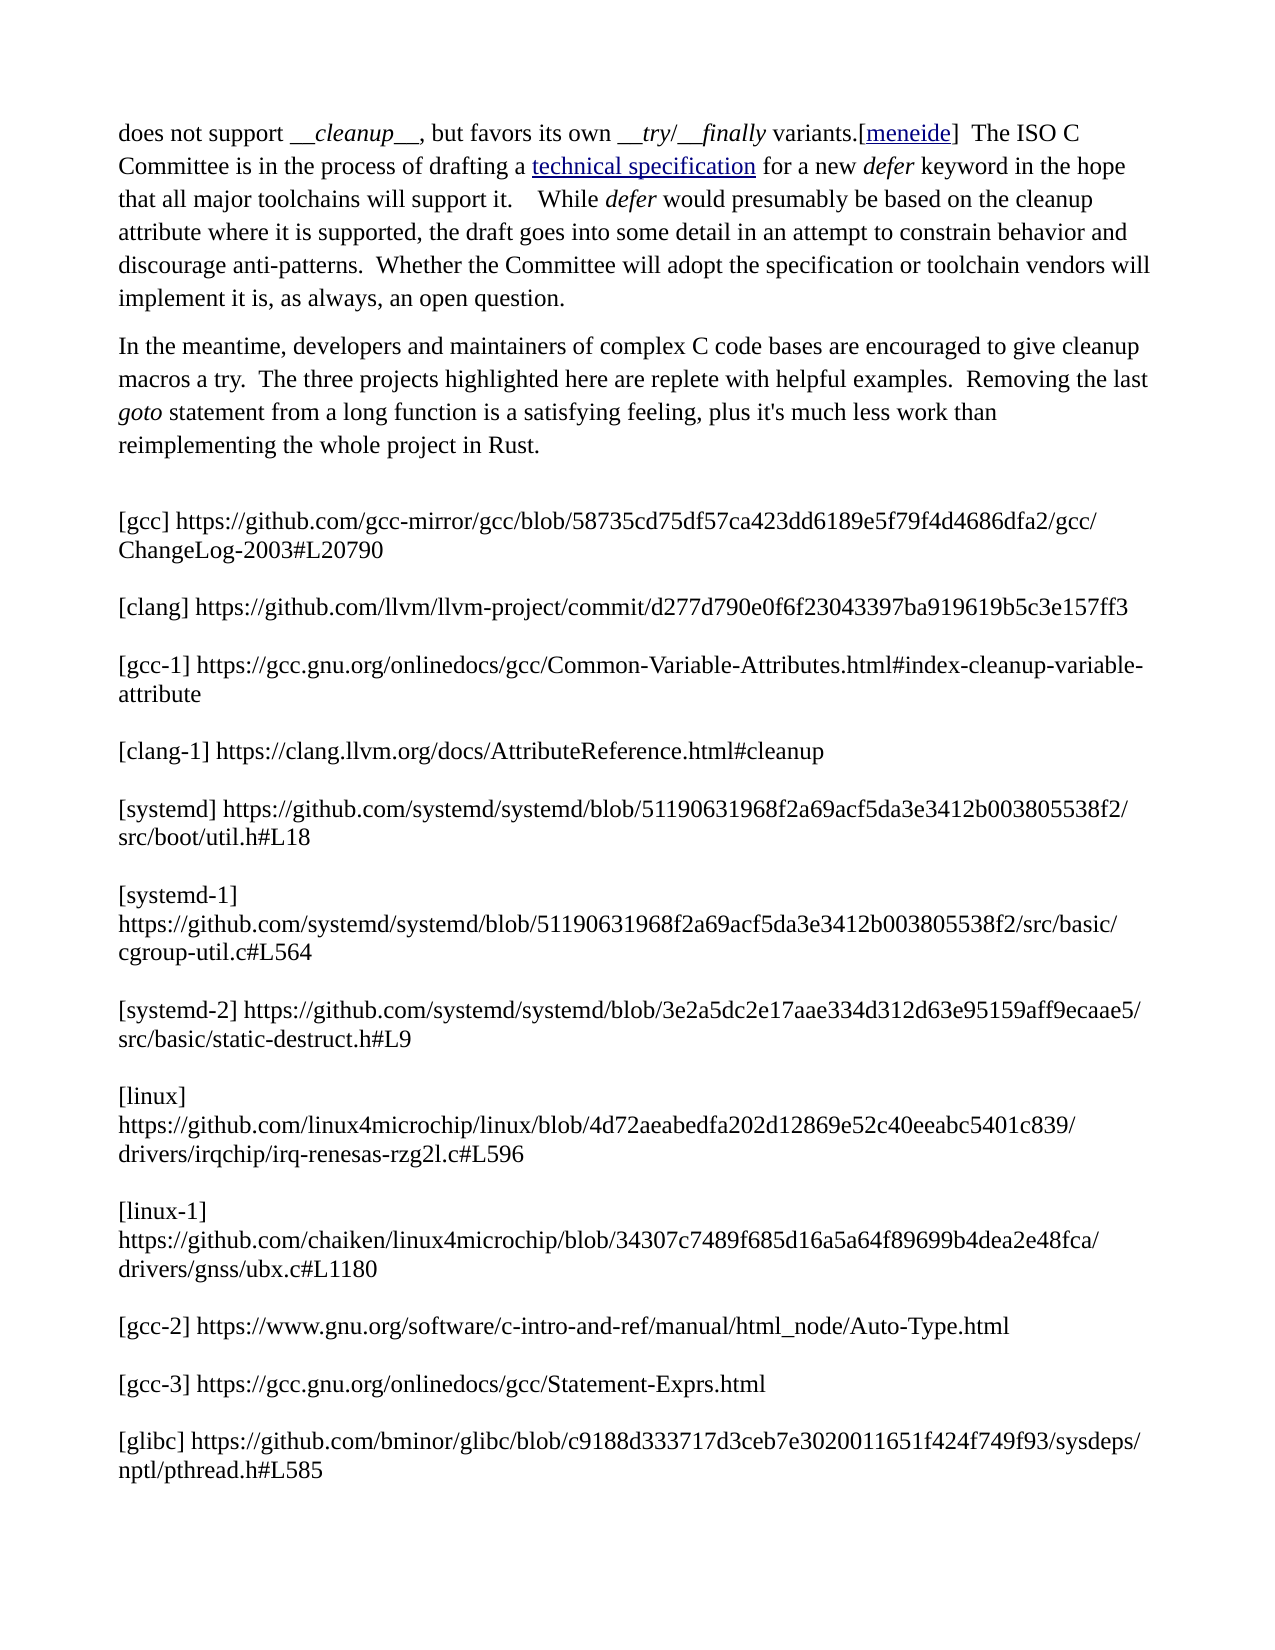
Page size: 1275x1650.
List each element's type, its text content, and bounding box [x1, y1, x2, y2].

text [systemd] https://github.com/systemd/systemd/blob/51190631968f2a69acf5da3e3412b003805538f2/src/boot/util.h#L18 [118, 794, 1157, 851]
text [glibc] https://github.com/bminor/glibc/blob/c9188d333717d3ceb7e3020011651f424f749f93/sysdeps/nptl/pthread.h#L585 [118, 1426, 1157, 1484]
text [systemd-2] https://github.com/systemd/systemd/blob/3e2a5dc2e17aae334d312d63e95159aff9ecaae5/src/basic/static-destruct.h#L9 [118, 995, 1157, 1052]
text In the meantime, developers and maintainers of complex C code bases are encouraged to give cleanup macros a try. The three projects highlighted here are replete with helpful examples. Removing the last goto statement from a long function is a satisfying feeling, plus it's much less work than reimplementing the whole project in Rust. [118, 331, 1157, 459]
text [clang-1] https://clang.llvm.org/docs/AttributeReference.html#cleanup [118, 736, 1157, 765]
text [systemd-1] https://github.com/systemd/systemd/blob/51190631968f2a69acf5da3e3412b003805538f2/src/basic/cgroup-util.c#L564 [118, 880, 1157, 966]
text [gcc-2] https://www.gnu.org/software/c-intro-and-ref/manual/html_node/Auto-Type.html [118, 1311, 1157, 1340]
text [gcc-1] https://gcc.gnu.org/onlinedocs/gcc/Common-Variable-Attributes.html#index-cleanup-variable-attribute [118, 650, 1157, 707]
text does not support __cleanup__, but favors its own __try/__finally variants.[meneide] The ISO C Committee is in the process of drafting a technical specification for a new defer keyword in the hope that all major toolchains will support it. While defer would presumably be based on the cleanup attribute where it is supported, the draft goes into some detail in an attempt to constrain behavior and discourage anti-patterns. Whether the Committee will adopt the specification or toolchain vendors will implement it is, as always, an open question. [118, 118, 1157, 312]
text [gcc-3] https://gcc.gnu.org/onlinedocs/gcc/Statement-Exprs.html [118, 1369, 1157, 1397]
text [linux] https://github.com/linux4microchip/linux/blob/4d72aeabedfa202d12869e52c40eeabc5401c839/drivers/irqchip/irq-renesas-rzg2l.c#L596 [118, 1081, 1157, 1167]
text [clang] https://github.com/llvm/llvm-project/commit/d277d790e0f6f23043397ba919619b5c3e157ff3 [118, 592, 1157, 621]
text [linux-1] https://github.com/chaiken/linux4microchip/blob/34307c7489f685d16a5a64f89699b4dea2e48fca/drivers/gnss/ubx.c#L1180 [118, 1196, 1157, 1282]
text [gcc] https://github.com/gcc-mirror/gcc/blob/58735cd75df57ca423dd6189e5f79f4d4686dfa2/gcc/ChangeLog-2003#L20790 [118, 506, 1157, 564]
